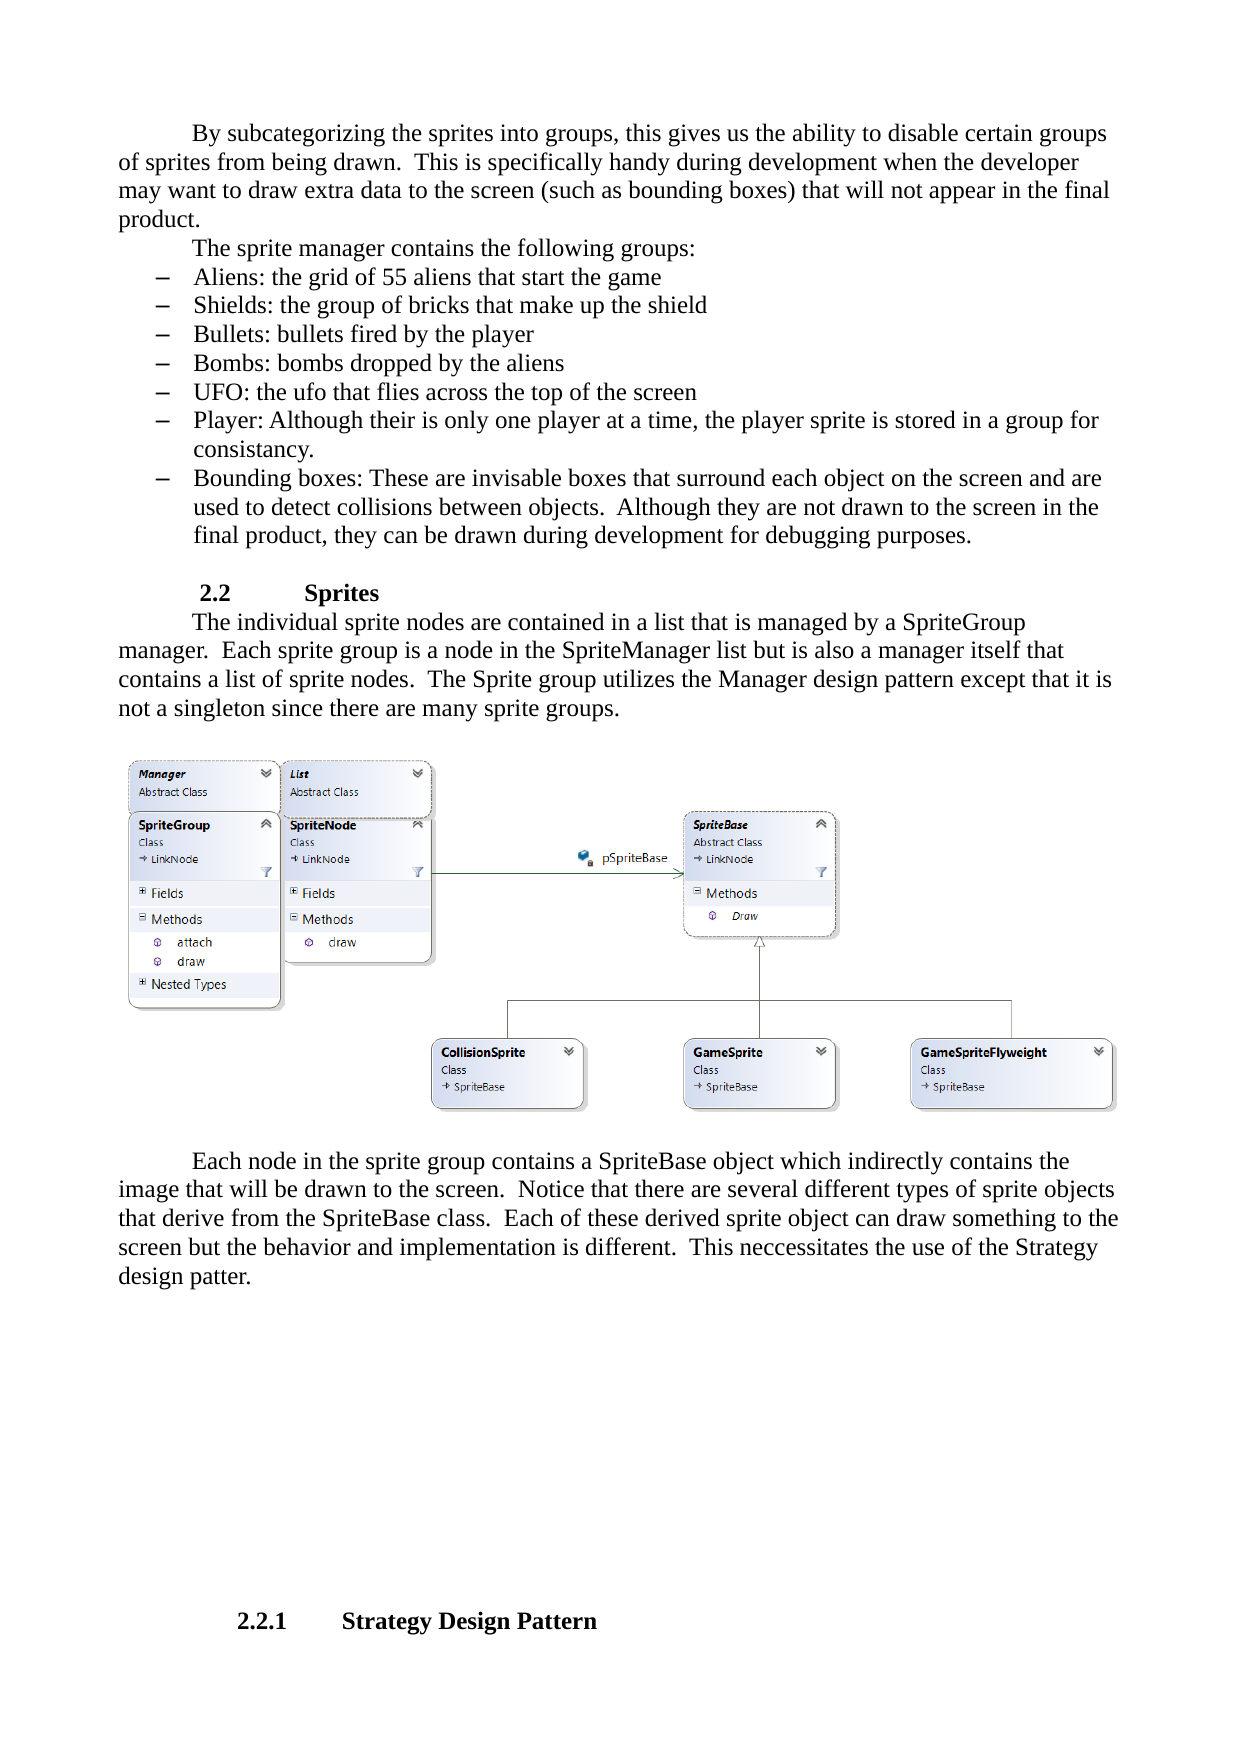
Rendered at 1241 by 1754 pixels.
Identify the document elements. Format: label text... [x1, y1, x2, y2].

picture [118, 750, 1122, 1117]
list Shields: the group of bricks that make up the shield [156, 291, 1122, 319]
text The individual sprite nodes are contained in a list that is managed by a SpriteGroup manager. Each sprite group is a node in the SpriteManager list but is also a manager itself that contains a list of sprite nodes. The Sprite group utilizes the Manager design pattern except that it is not a singleton since there are many sprite groups. [118, 607, 1122, 722]
list Bullets: bullets fired by the player [156, 319, 1122, 348]
text Each node in the sprite group contains a SpriteBase object which indirectly contains the image that will be drawn to the screen. Notice that there are several different types of sprite objects that derive from the SpriteBase class. Each of these derived sprite object can draw something to the screen but the behavior and implementation is different. This neccessitates the use of the Strategy design patter. [118, 1146, 1122, 1289]
list Player: Although their is only one player at a time, the player sprite is stored in a group for consistancy. [156, 406, 1122, 463]
list Strategy Design Pattern [231, 1606, 1122, 1634]
text The sprite manager contains the following groups: [118, 233, 1122, 262]
list Aliens: the grid of 55 aliens that start the game [156, 262, 1122, 291]
list Bombs: bombs dropped by the aliens [156, 348, 1122, 377]
list Sprites [193, 578, 1122, 607]
text By subcategorizing the sprites into groups, this gives us the ability to disable certain groups of sprites from being drawn. This is specifically handy during development when the developer may want to draw extra data to the screen (such as bounding boxes) that will not appear in the final product. [118, 118, 1122, 233]
list Bounding boxes: These are invisable boxes that surround each object on the screen and are used to detect collisions between objects. Although they are not drawn to the screen in the final product, they can be drawn during development for debugging purposes. [156, 463, 1122, 549]
list UFO: the ufo that flies across the top of the screen [156, 377, 1122, 406]
